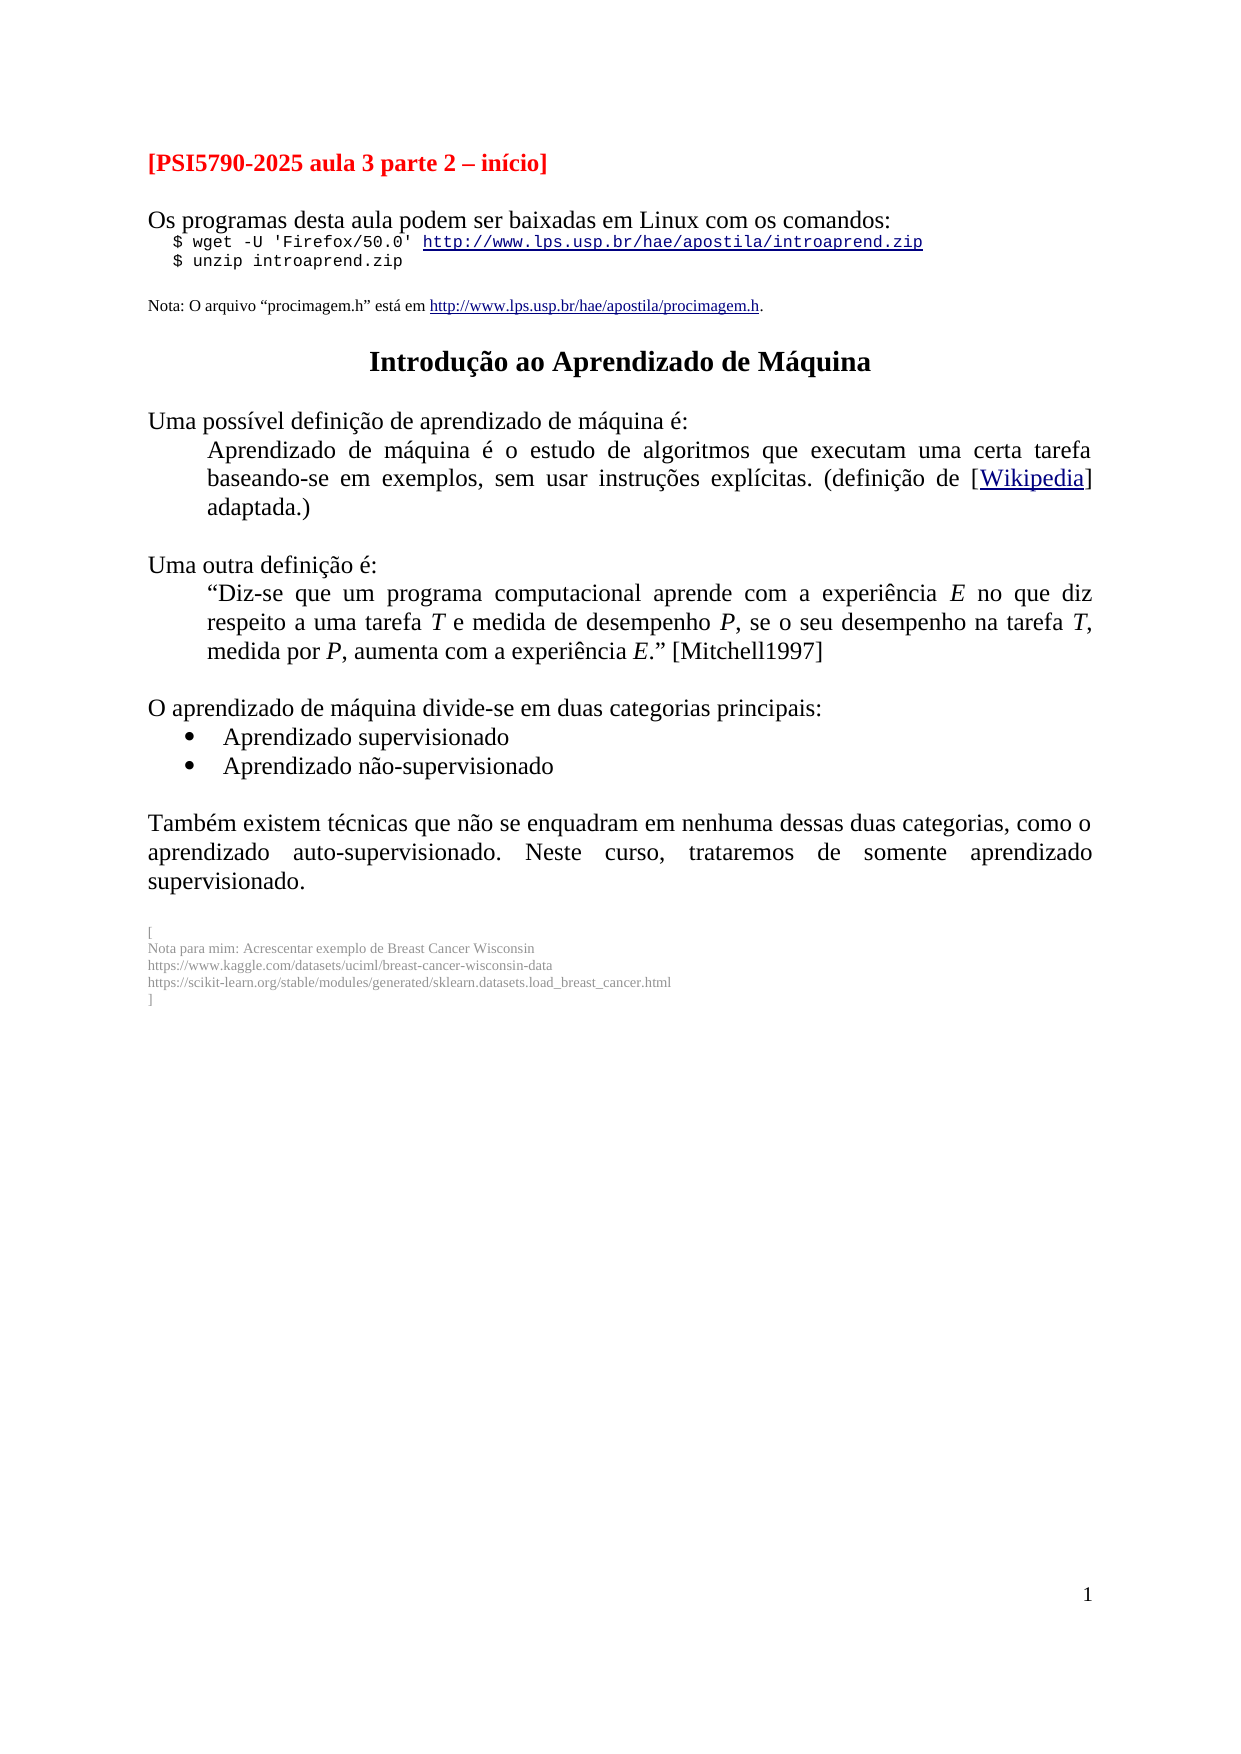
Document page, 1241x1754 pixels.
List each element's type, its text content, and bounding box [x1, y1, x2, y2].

text Uma outra definição é: [148, 550, 1092, 578]
text Uma possível definição de aprendizado de máquina é: [148, 406, 1092, 435]
text Introdução ao Aprendizado de Máquina [148, 344, 1092, 377]
subtitle Aprendizado não-supervisionado [185, 751, 1092, 780]
text Os programas desta aula podem ser baixadas em Linux com os comandos: [148, 205, 1092, 234]
text https://scikit-learn.org/stable/modules/generated/sklearn.datasets.load_breast_cancer.html [148, 974, 1092, 991]
text $ wget -U 'Firefox/50.0' http://www.lps.usp.br/hae/apostila/introaprend.zip [148, 234, 1092, 253]
text https://www.kaggle.com/datasets/uciml/breast-cancer-wisconsin-data [148, 957, 1092, 974]
subtitle Aprendizado supervisionado [185, 722, 1092, 751]
text Também existem técnicas que não se enquadram em nenhuma dessas duas categorias, como o aprendizado auto-supervisionado. Neste curso, trataremos de somente aprendizado supervisionado. [148, 808, 1092, 895]
text $ unzip introaprend.zip [148, 253, 1092, 272]
text Nota: O arquivo “procimagem.h” está em http://www.lps.usp.br/hae/apostila/procimagem.h. [148, 296, 1092, 315]
text ] [148, 991, 1092, 1007]
subtitle O aprendizado de máquina divide-se em duas categorias principais: [148, 693, 1092, 722]
text [PSI5790-2025 aula 3 parte 2 – início] [148, 148, 1092, 176]
text Aprendizado de máquina é o estudo de algoritmos que executam uma certa tarefa baseando-se em exemplos, sem usar instruções explícitas. (definição de [Wikipedia] adaptada.) [207, 435, 1092, 521]
text [ [148, 923, 1092, 940]
text “Diz-se que um programa computacional aprende com a experiência E no que diz respeito a uma tarefa T e medida de desempenho P, se o seu desempenho na tarefa T, medida por P, aumenta com a experiência E.” [Mitchell1997] [207, 578, 1092, 665]
text Nota para mim: Acrescentar exemplo de Breast Cancer Wisconsin [148, 940, 1092, 957]
